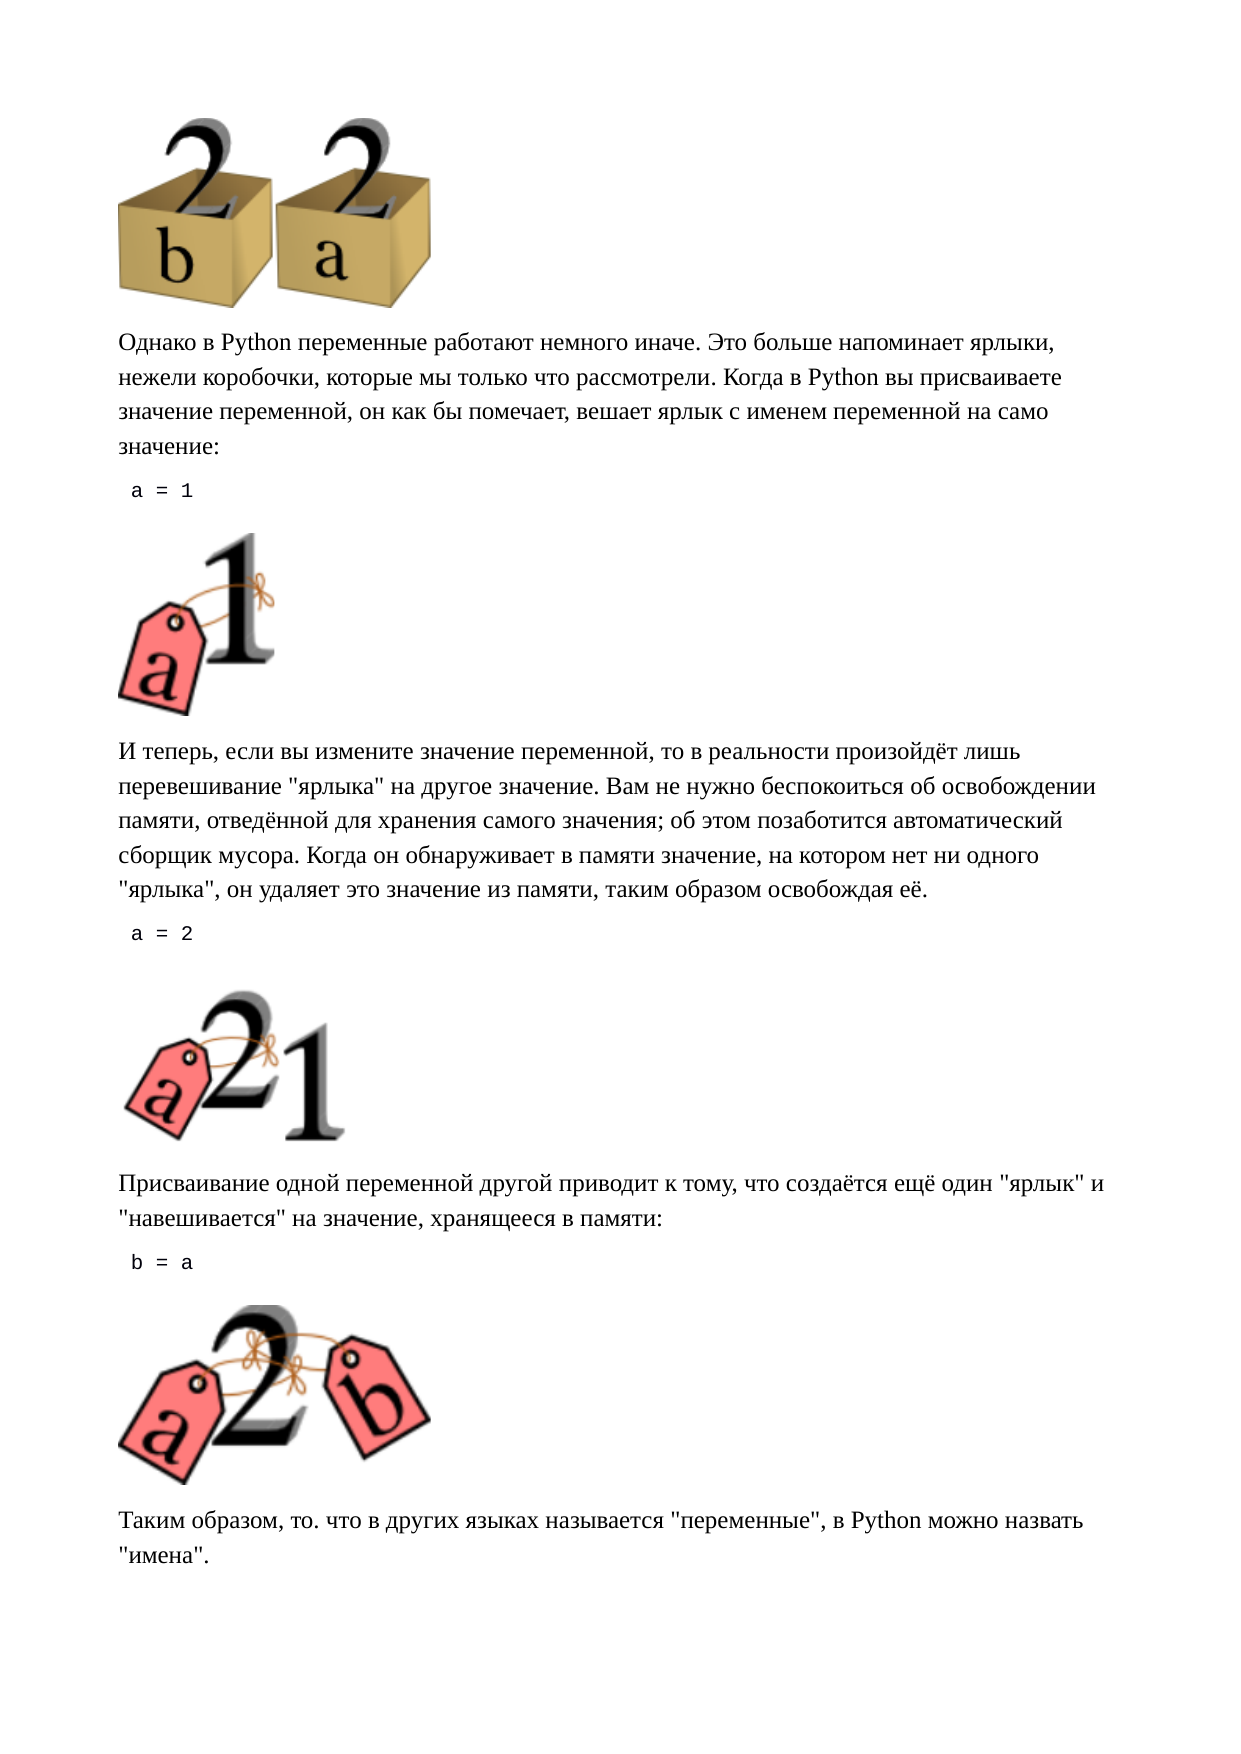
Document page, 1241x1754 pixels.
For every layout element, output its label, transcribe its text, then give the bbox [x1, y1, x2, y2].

text b = a [118, 1252, 1122, 1276]
text Однако в Python переменные работают немного иначе. Это больше напоминает ярлыки, нежели коробочки, которые мы только что рассмотрели. Когда в Python вы присваиваете значение переменной, он как бы помечает, вешает ярлык с именем переменной на само значение: [118, 327, 1122, 460]
text Таким образом, то. что в других языках называется "переменные", в Python можно назвать "имена". [118, 1505, 1122, 1568]
picture [118, 533, 275, 716]
text a = 2 [118, 923, 1122, 947]
text a = 1 [118, 480, 1122, 504]
picture [118, 976, 353, 1149]
text Присваивание одной переменной другой приводит к тому, что создаётся ещё один "ярлык" и "навешивается" на значение, хранящееся в памяти: [118, 1168, 1122, 1232]
text И теперь, если вы измените значение переменной, то в реальности произойдёт лишь перевешивание "ярлыка" на другое значение. Вам не нужно беспокоиться об освобождении памяти, отведённой для хранения самого значения; об этом позаботится автоматический сборщик мусора. Когда он обнаруживает в памяти значение, на котором нет ни одного "ярлыка", он удаляет это значение из памяти, таким образом освобождая её. [118, 736, 1122, 903]
picture [118, 1305, 431, 1485]
picture [118, 118, 431, 308]
